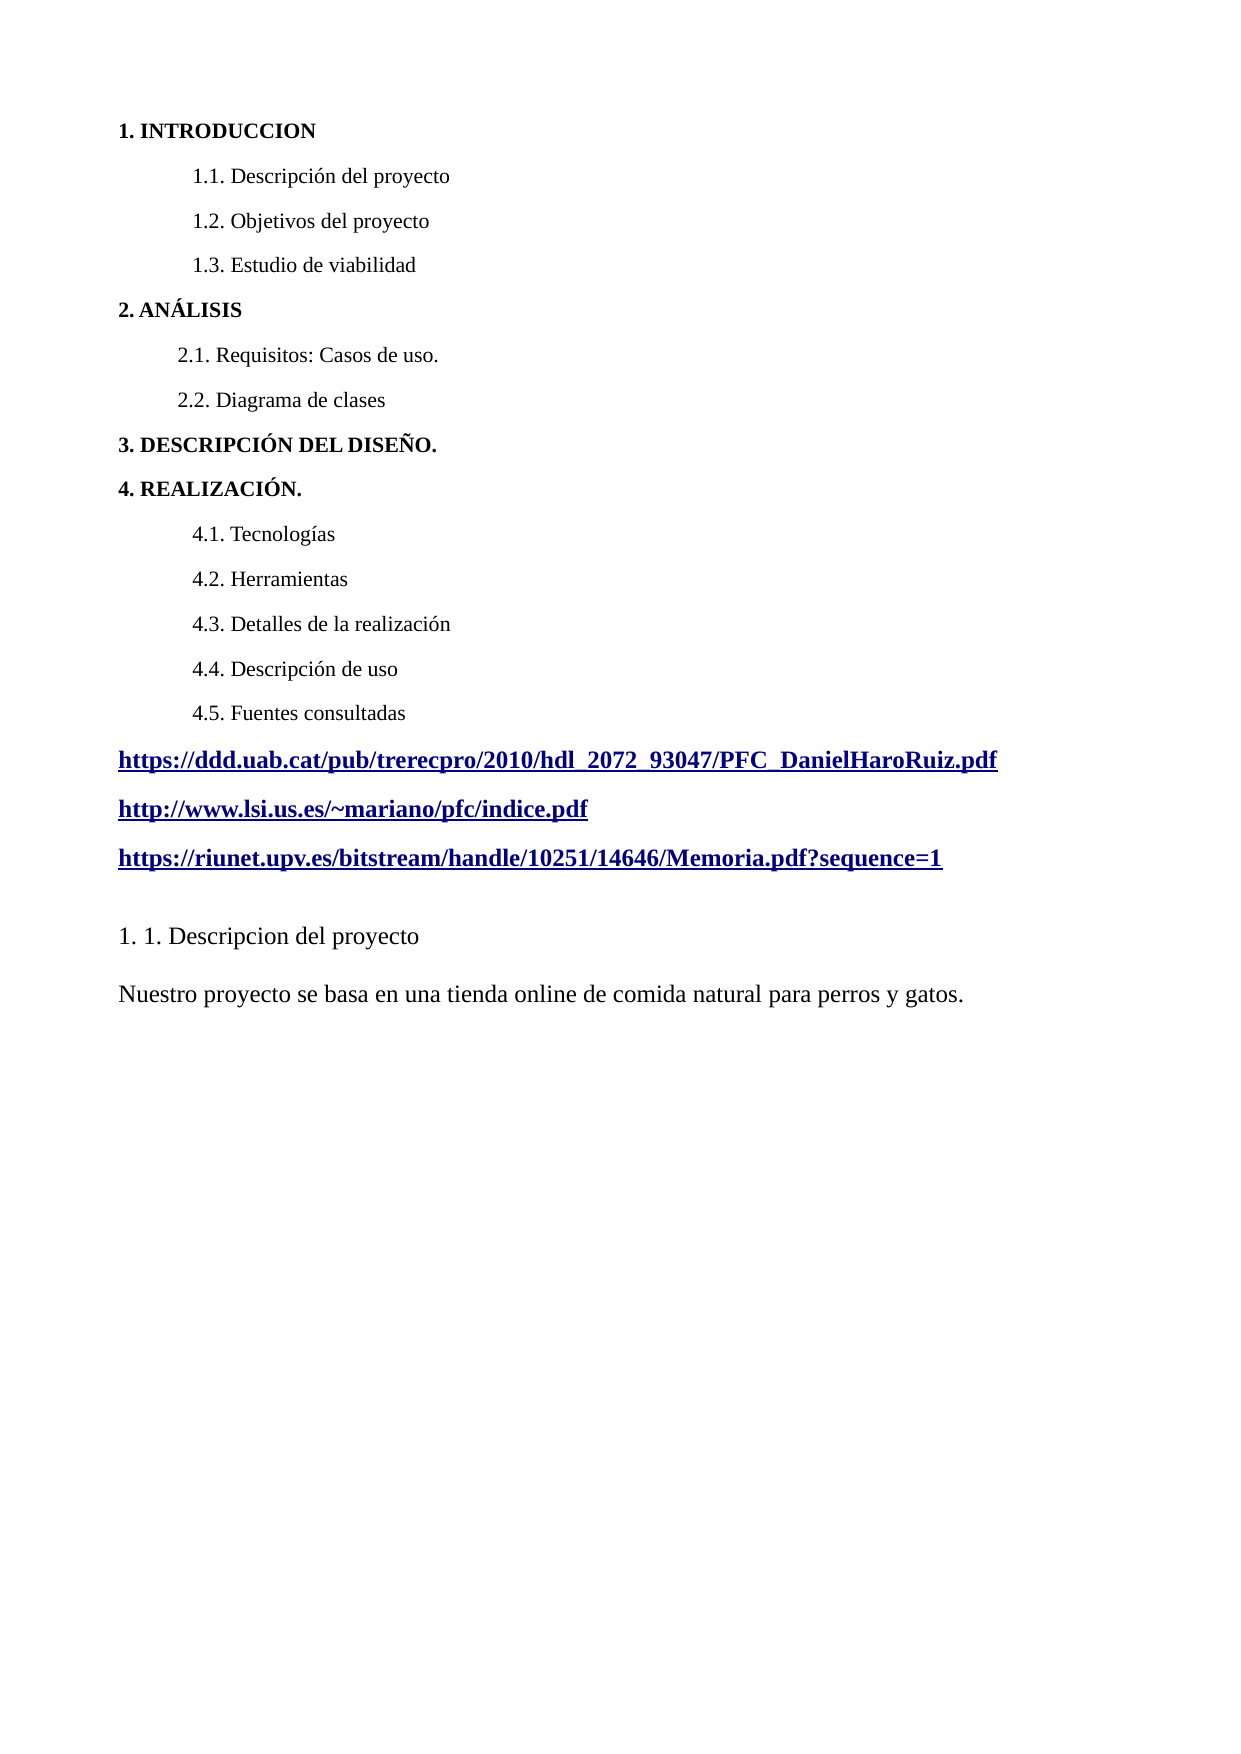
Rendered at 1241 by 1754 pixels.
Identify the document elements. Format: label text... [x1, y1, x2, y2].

text 4.1. Tecnologías [118, 521, 1122, 546]
text https://riunet.upv.es/bitstream/handle/10251/14646/Memoria.pdf?sequence=1 [118, 843, 1122, 872]
text 4.3. Detalles de la realización [118, 611, 1122, 636]
text 2.1. Requisitos: Casos de uso. [118, 342, 1122, 367]
text 4.5. Fuentes consultadas [118, 700, 1122, 726]
text 1. INTRODUCCION [118, 118, 1122, 143]
text Nuestro proyecto se basa en una tienda online de comida natural para perros y gatos. [118, 979, 1122, 1007]
text 1. 1. Descripcion del proyecto [118, 921, 1122, 950]
text 2.2. Diagrama de clases [118, 387, 1122, 412]
text 1.3. Estudio de viabilidad [118, 252, 1122, 278]
text http://www.lsi.us.es/~mariano/pfc/indice.pdf [118, 794, 1122, 823]
text 4.2. Herramientas [118, 566, 1122, 591]
text 4.4. Descripción de uso [118, 656, 1122, 681]
text 1.2. Objetivos del proyecto [118, 208, 1122, 233]
text 4. REALIZACIÓN. [118, 476, 1122, 502]
text 1.1. Descripción del proyecto [118, 163, 1122, 188]
text https://ddd.uab.cat/pub/trerecpro/2010/hdl_2072_93047/PFC_DanielHaroRuiz.pdf [118, 745, 1122, 774]
text 3. DESCRIPCIÓN DEL DISEÑO. [118, 432, 1122, 457]
text 2. ANÁLISIS [118, 297, 1122, 322]
